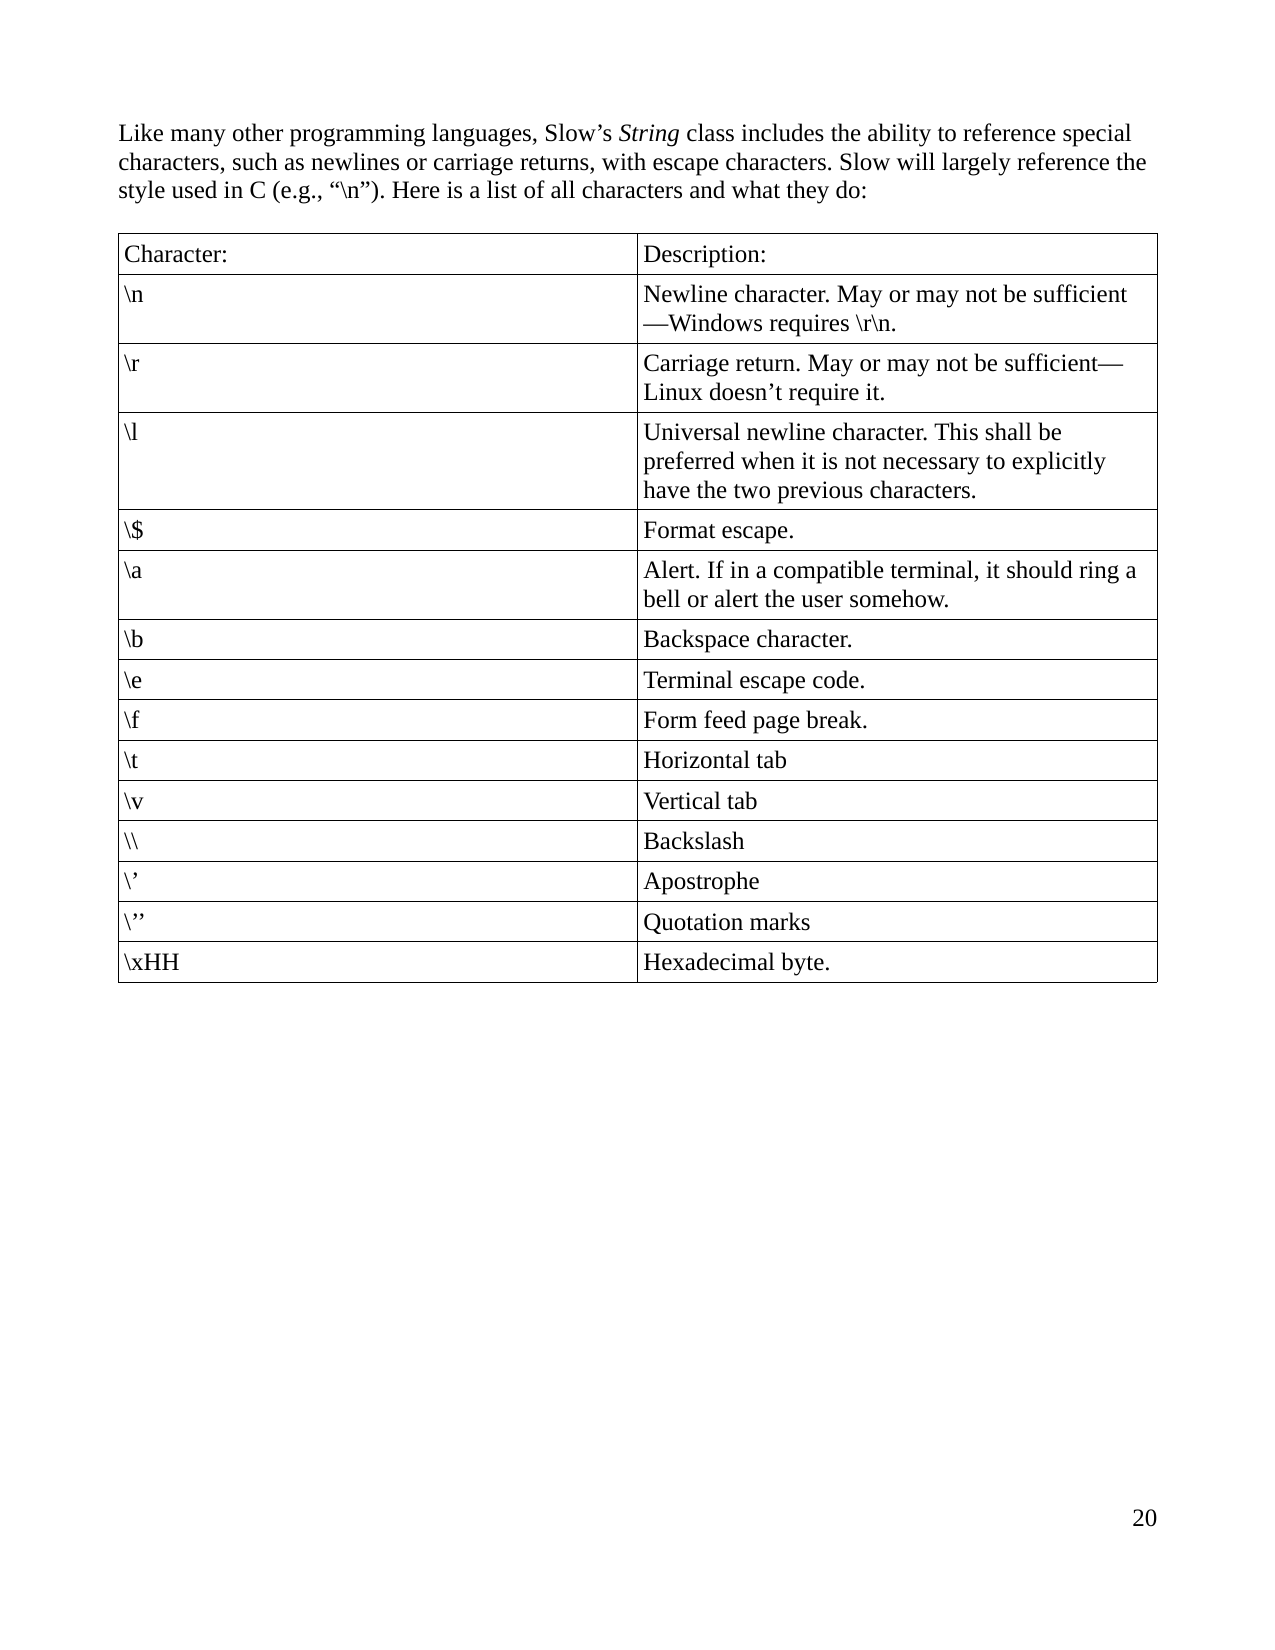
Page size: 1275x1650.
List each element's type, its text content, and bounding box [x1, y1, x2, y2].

table_header Description: [638, 234, 1157, 273]
table_cell \l [119, 413, 637, 509]
table_cell Format escape. [638, 510, 1157, 550]
table_header Character: [119, 234, 637, 273]
table_cell Terminal escape code. [638, 660, 1157, 699]
table_cell Backspace character. [638, 620, 1157, 659]
table_cell Newline character. May or may not be sufficient—Windows requires \r\n. [638, 275, 1157, 342]
table_cell Quotation marks [638, 902, 1157, 941]
table_cell \’ [119, 862, 637, 901]
table_cell Form feed page break. [638, 700, 1157, 740]
table_cell \e [119, 660, 637, 699]
table_cell Hexadecimal byte. [638, 942, 1157, 982]
table_cell \r [119, 344, 637, 412]
text Like many other programming languages, Slow’s String class includes the ability to reference special characters, such as newlines or carriage returns, with escape characters. Slow will largely reference the style used in C (e.g., “\n”). Here is a list of all characters and what they do: [118, 118, 1157, 204]
table_cell Backslash [638, 821, 1157, 861]
table_cell Apostrophe [638, 862, 1157, 901]
table_cell Alert. If in a compatible terminal, it should ring a bell or alert the user somehow. [638, 551, 1157, 619]
table_cell \xHH [119, 942, 637, 982]
table_cell \f [119, 700, 637, 740]
table_cell \v [119, 781, 637, 820]
table_cell Universal newline character. This shall be preferred when it is not necessary to explicitly have the two previous characters. [638, 413, 1157, 509]
table_cell \$ [119, 510, 637, 550]
table_cell Horizontal tab [638, 741, 1157, 780]
table_cell Carriage return. May or may not be sufficient—Linux doesn’t require it. [638, 344, 1157, 412]
table_cell \n [119, 275, 637, 342]
table_cell \t [119, 741, 637, 780]
table_cell \b [119, 620, 637, 659]
table_cell Vertical tab [638, 781, 1157, 820]
table_cell \’’ [119, 902, 637, 941]
table_cell \a [119, 551, 637, 619]
table_cell \\ [119, 821, 637, 861]
